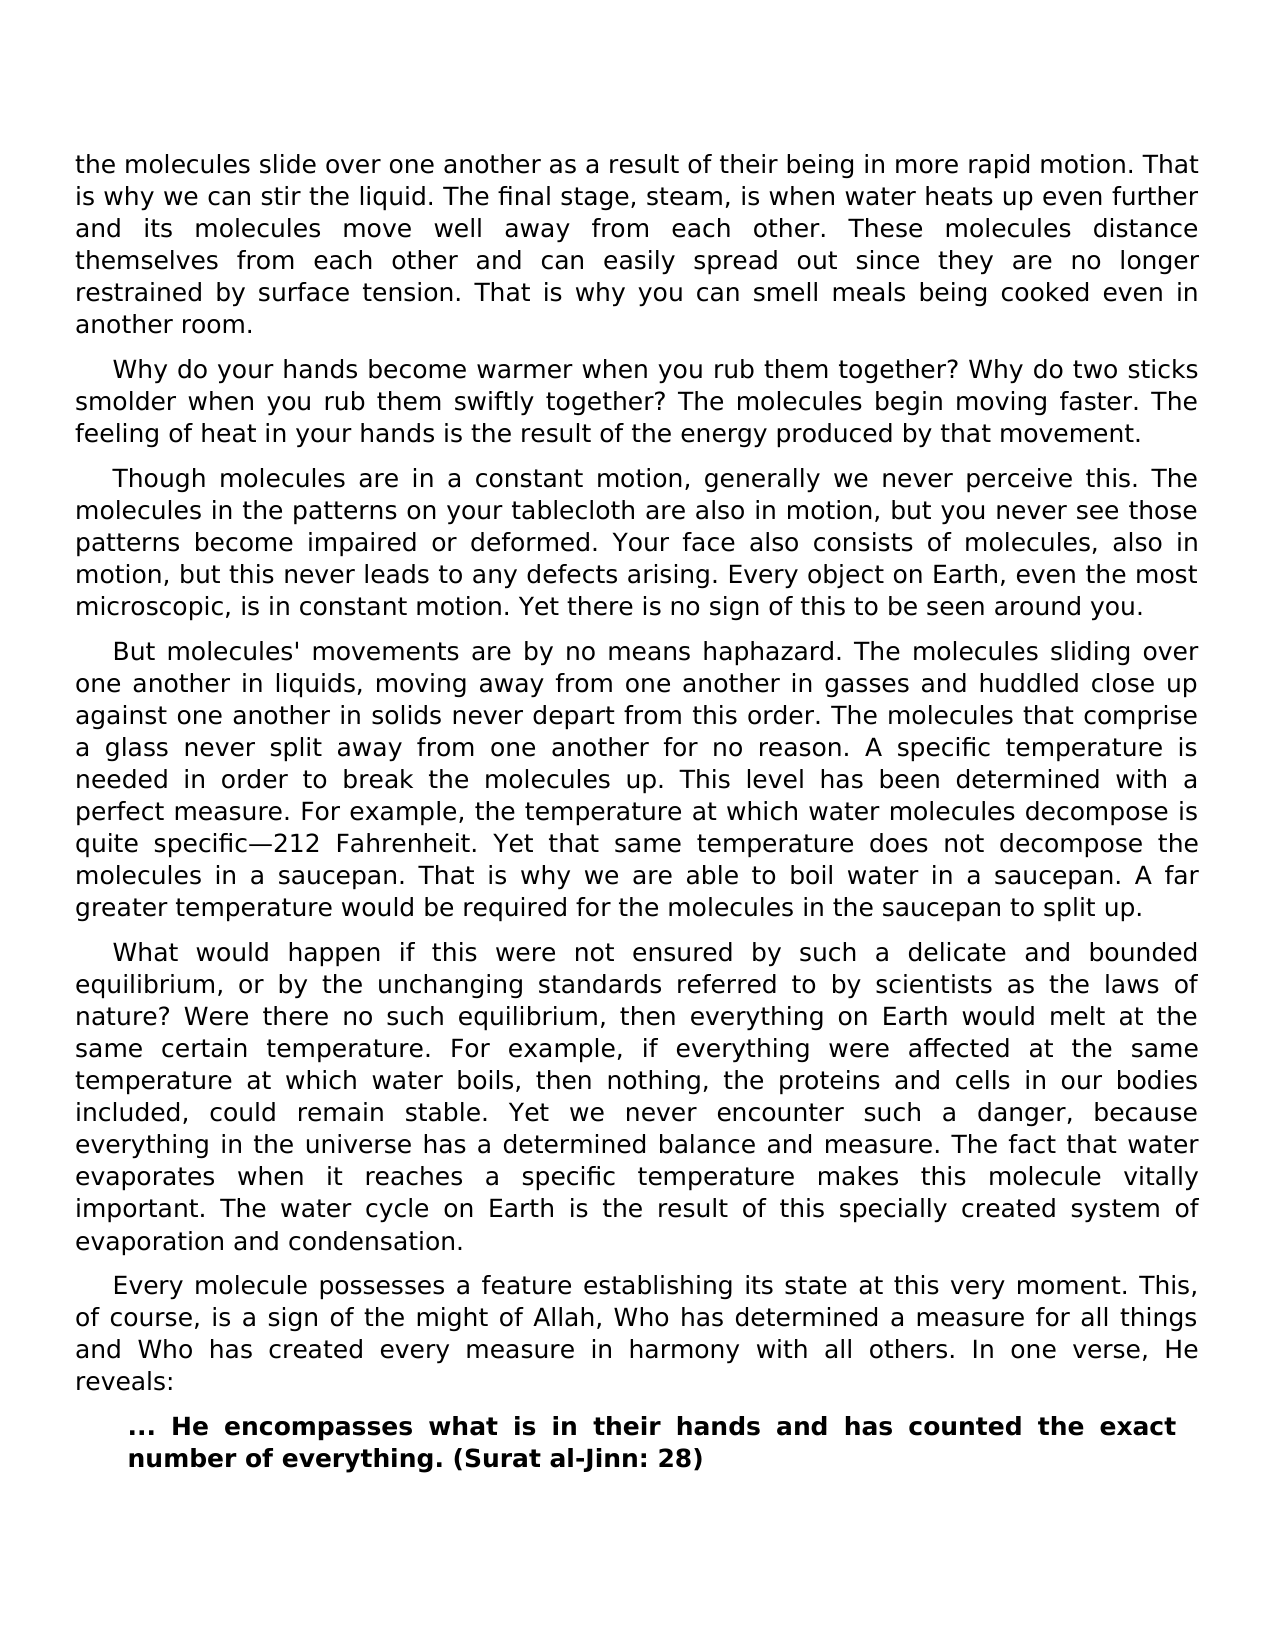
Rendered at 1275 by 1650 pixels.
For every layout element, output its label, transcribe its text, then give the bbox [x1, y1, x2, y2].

text Why do your hands become warmer when you rub them together? Why do two sticks smolder when you rub them swiftly together? The molecules begin moving faster. The feeling of heat in your hands is the result of the energy produced by that movement. [75, 355, 1200, 448]
text Though molecules are in a constant motion, generally we never perceive this. The molecules in the patterns on your tablecloth are also in motion, but you never see those patterns become impaired or deformed. Your face also consists of molecules, also in motion, but this never leads to any defects arising. Every object on Earth, even the most microscopic, is in constant motion. Yet there is no sign of this to be seen around you. [75, 464, 1200, 621]
text But molecules' movements are by no means haphazard. The molecules sliding over one another in liquids, moving away from one another in gasses and huddled close up against one another in solids never depart from this order. The molecules that comprise a glass never split away from one another for no reason. A specific temperature is needed in order to break the molecules up. This level has been determined with a perfect measure. For example, the temperature at which water molecules decompose is quite specific—212 Fahrenheit. Yet that same temperature does not decompose the molecules in a saucepan. That is why we are able to boil water in a saucepan. A far greater temperature would be required for the molecules in the saucepan to split up. [75, 637, 1200, 922]
text ... He encompasses what is in their hands and has counted the exact number of everything. (Surat al-Jinn: 28) [127, 1412, 1177, 1473]
text the molecules slide over one another as a result of their being in more rapid motion. That is why we can stir the liquid. The final stage, steam, is when water heats up even further and its molecules move well away from each other. These molecules distance themselves from each other and can easily spread out since they are no longer restrained by surface tension. That is why you can smell meals being cooked even in another room. [75, 150, 1200, 339]
text Every molecule possesses a feature establishing its state at this very moment. This, of course, is a sign of the might of Allah, Who has determined a measure for all things and Who has created every measure in harmony with all others. In one verse, He reveals: [75, 1271, 1200, 1397]
text What would happen if this were not ensured by such a delicate and bounded equilibrium, or by the unchanging standards referred to by scientists as the laws of nature? Were there no such equilibrium, then everything on Earth would melt at the same certain temperature. For example, if everything were affected at the same temperature at which water boils, then nothing, the proteins and cells in our bodies included, could remain stable. Yet we never encounter such a danger, because everything in the universe has a determined balance and measure. The fact that water evaporates when it reaches a specific temperature makes this molecule vitally important. The water cycle on Earth is the result of this specially created system of evaporation and condensation. [75, 938, 1200, 1256]
